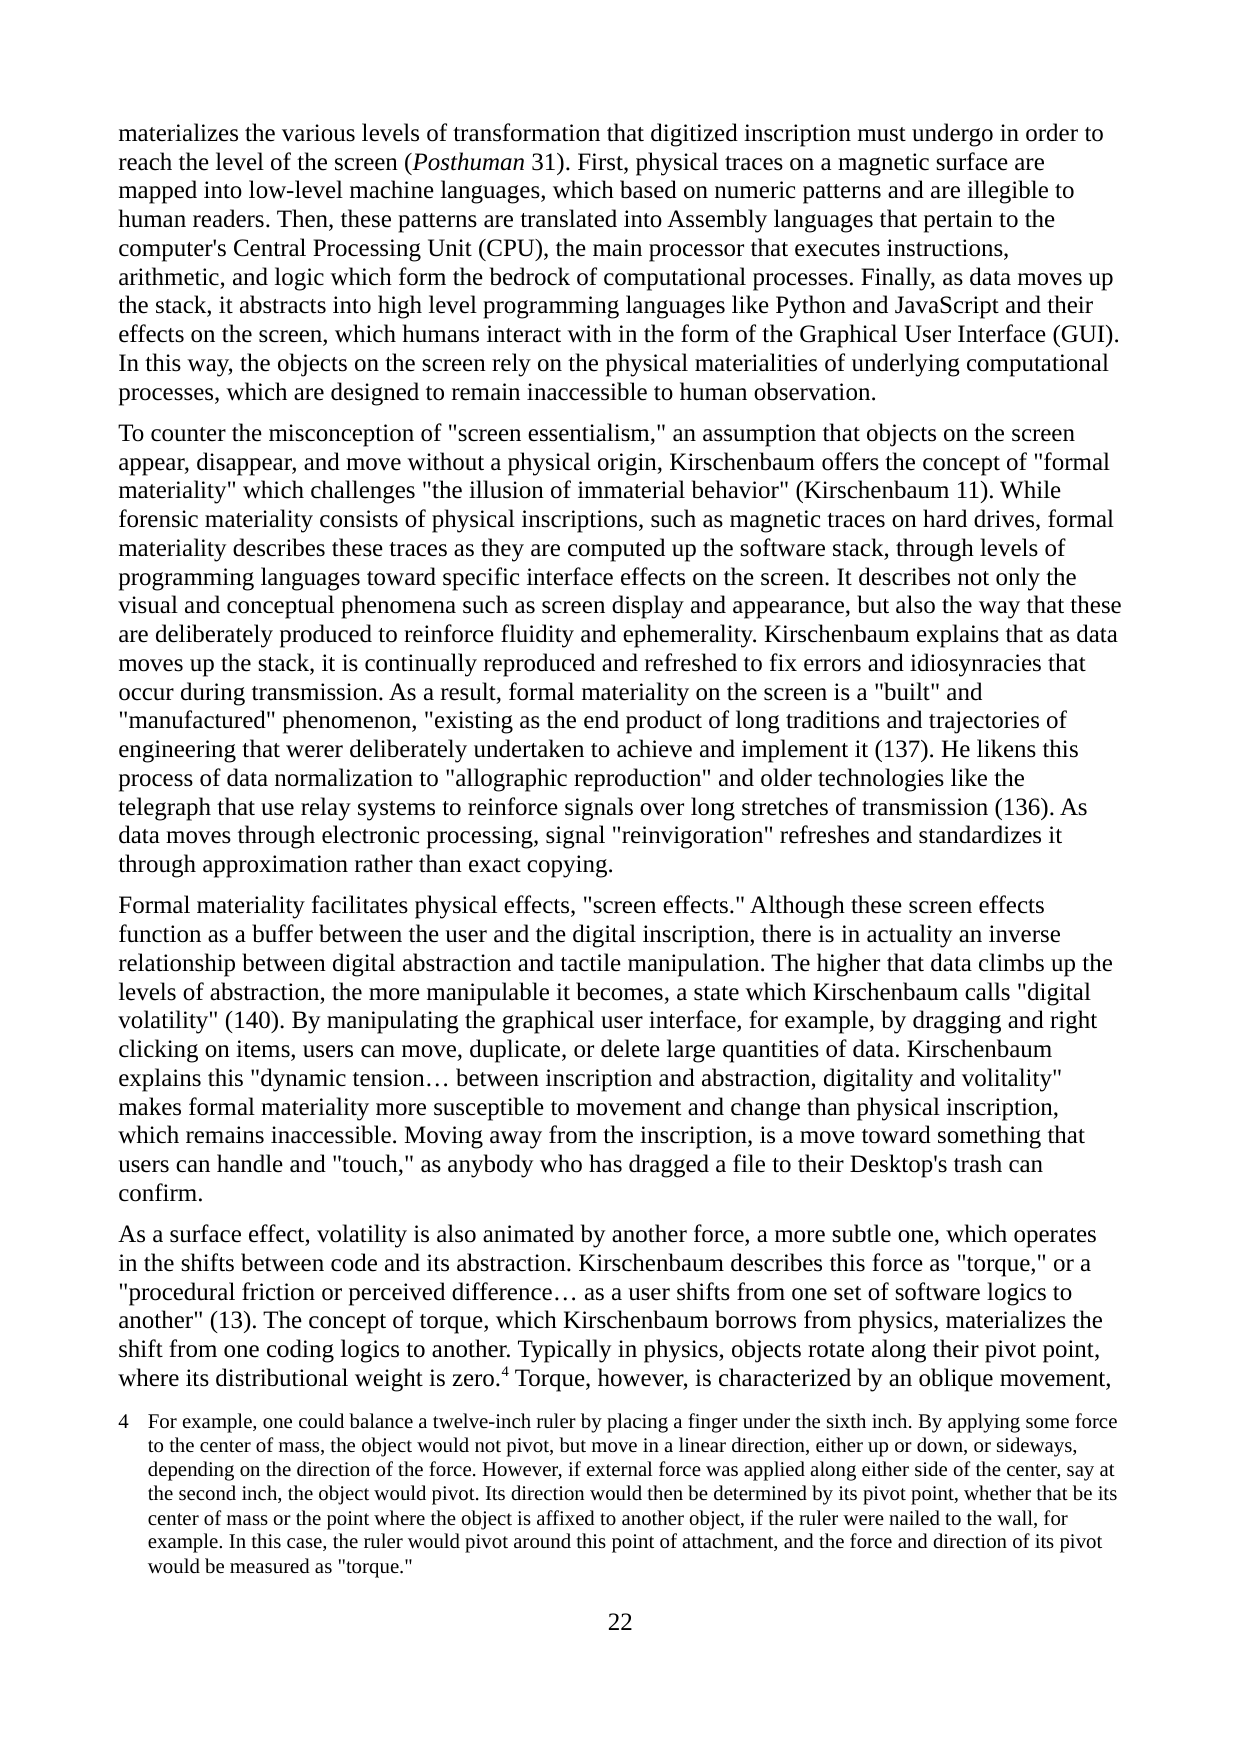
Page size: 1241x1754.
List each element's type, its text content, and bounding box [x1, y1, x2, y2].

text For example, one could balance a twelve-inch ruler by placing a finger under the sixth inch. By applying some force to the center of mass, the object would not pivot, but move in a linear direction, either up or down, or sideways, depending on the direction of the force. However, if external force was applied along either side of the center, say at the second inch, the object would pivot. Its direction would then be determined by its pivot point, whether that be its center of mass or the point where the object is affixed to another object, if the ruler were nailed to the wall, for example. In this case, the ruler would pivot around this point of attachment, and the force and direction of its pivot would be measured as "torque." [118, 1409, 1122, 1578]
text To counter the misconception of "screen essentialism," an assumption that objects on the screen appear, disappear, and move without a physical origin, Kirschenbaum offers the concept of "formal materiality" which challenges "the illusion of immaterial behavior" (Kirschenbaum 11). While forensic materiality consists of physical inscriptions, such as magnetic traces on hard drives, formal materiality describes these traces as they are computed up the software stack, through levels of programming languages toward specific interface effects on the screen. It describes not only the visual and conceptual phenomena such as screen display and appearance, but also the way that these are deliberately produced to reinforce fluidity and ephemerality. Kirschenbaum explains that as data moves up the stack, it is continually reproduced and refreshed to fix errors and idiosynracies that occur during transmission. As a result, formal materiality on the screen is a "built" and "manufactured" phenomenon, "existing as the end product of long traditions and trajectories of engineering that werer deliberately undertaken to achieve and implement it (137). He likens this process of data normalization to "allographic reproduction" and older technologies like the telegraph that use relay systems to reinforce signals over long stretches of transmission (136). As data moves through electronic processing, signal "reinvigoration" refreshes and standardizes it through approximation rather than exact copying. [118, 418, 1122, 878]
text As a surface effect, volatility is also animated by another force, a more subtle one, which operates in the shifts between code and its abstraction. Kirschenbaum describes this force as "torque," or a "procedural friction or perceived difference… as a user shifts from one set of software logics to another" (13). The concept of torque, which Kirschenbaum borrows from physics, materializes the shift from one coding logics to another. Typically in physics, objects rotate along their pivot point, where its distributional weight is zero. Torque, however, is characterized by an oblique movement, [118, 1219, 1122, 1392]
text Formal materiality facilitates physical effects, "screen effects." Although these screen effects function as a buffer between the user and the digital inscription, there is in actuality an inverse relationship between digital abstraction and tactile manipulation. The higher that data climbs up the levels of abstraction, the more manipulable it becomes, a state which Kirschenbaum calls "digital volatility" (140). By manipulating the graphical user interface, for example, by dragging and right clicking on items, users can move, duplicate, or delete large quantities of data. Kirschenbaum explains this "dynamic tension… between inscription and abstraction, digitality and volitality" makes formal materiality more susceptible to movement and change than physical inscription, which remains inaccessible. Moving away from the inscription, is a move toward something that users can handle and "touch," as anybody who has dragged a file to their Desktop's trash can confirm. [118, 891, 1122, 1207]
text materializes the various levels of transformation that digitized inscription must undergo in order to reach the level of the screen (Posthuman 31). First, physical traces on a magnetic surface are mapped into low-level machine languages, which based on numeric patterns and are illegible to human readers. Then, these patterns are translated into Assembly languages that pertain to the computer's Central Processing Unit (CPU), the main processor that executes instructions, arithmetic, and logic which form the bedrock of computational processes. Finally, as data moves up the stack, it abstracts into high level programming languages like Python and JavaScript and their effects on the screen, which humans interact with in the form of the Graphical User Interface (GUI). In this way, the objects on the screen rely on the physical materialities of underlying computational processes, which are designed to remain inaccessible to human observation. [118, 118, 1122, 406]
